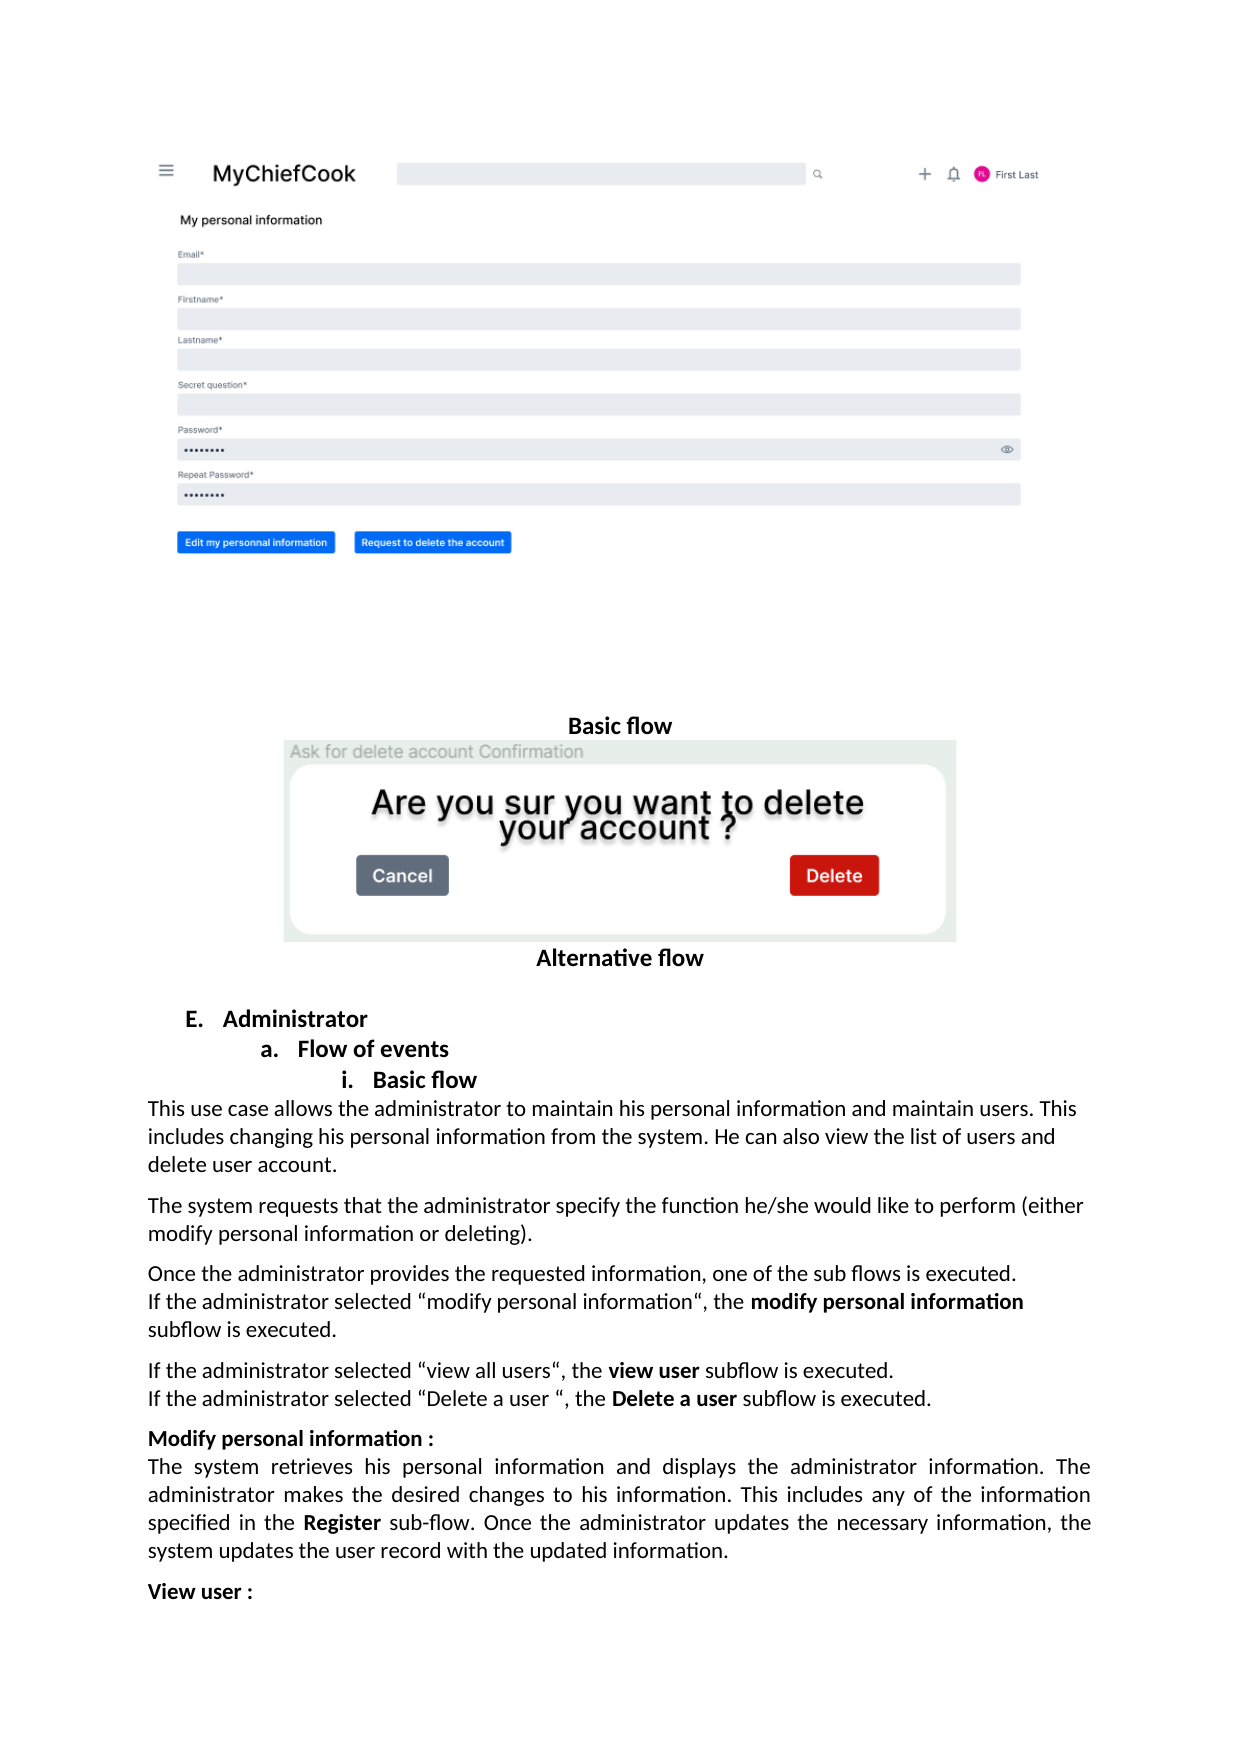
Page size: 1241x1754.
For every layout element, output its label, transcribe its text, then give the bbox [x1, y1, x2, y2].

list Basic flow [354, 1064, 1093, 1094]
list Flow of events [260, 1033, 1093, 1064]
text Alternative flow [148, 942, 1093, 972]
text The system retrieves his personal information and displays the administrator information. The administrator makes the desired changes to his information. This includes any of the information specified in the Register sub-flow. Once the administrator updates the necessary information, the system updates the user record with the updated information. [148, 1452, 1093, 1564]
text If the administrator selected “view all users“, the view user subflow is executed. If the administrator selected “Delete a user “, the Delete a user subflow is executed. [148, 1356, 1093, 1412]
text The system requests that the administrator specify the function he/she would like to perform (either modify personal information or deleting). [148, 1191, 1093, 1247]
text Basic flow [148, 710, 1093, 741]
text Once the administrator provides the requested information, one of the sub flows is executed. If the administrator selected “modify personal information“, the modify personal information subflow is executed. [148, 1259, 1093, 1343]
list Administrator [185, 1003, 1093, 1033]
text This use case allows the administrator to maintain his personal information and maintain users. This includes changing his personal information from the system. He can also view the list of users and delete user account. [148, 1094, 1093, 1178]
text Modify personal information : [148, 1424, 1093, 1452]
text View user : [148, 1577, 1093, 1605]
